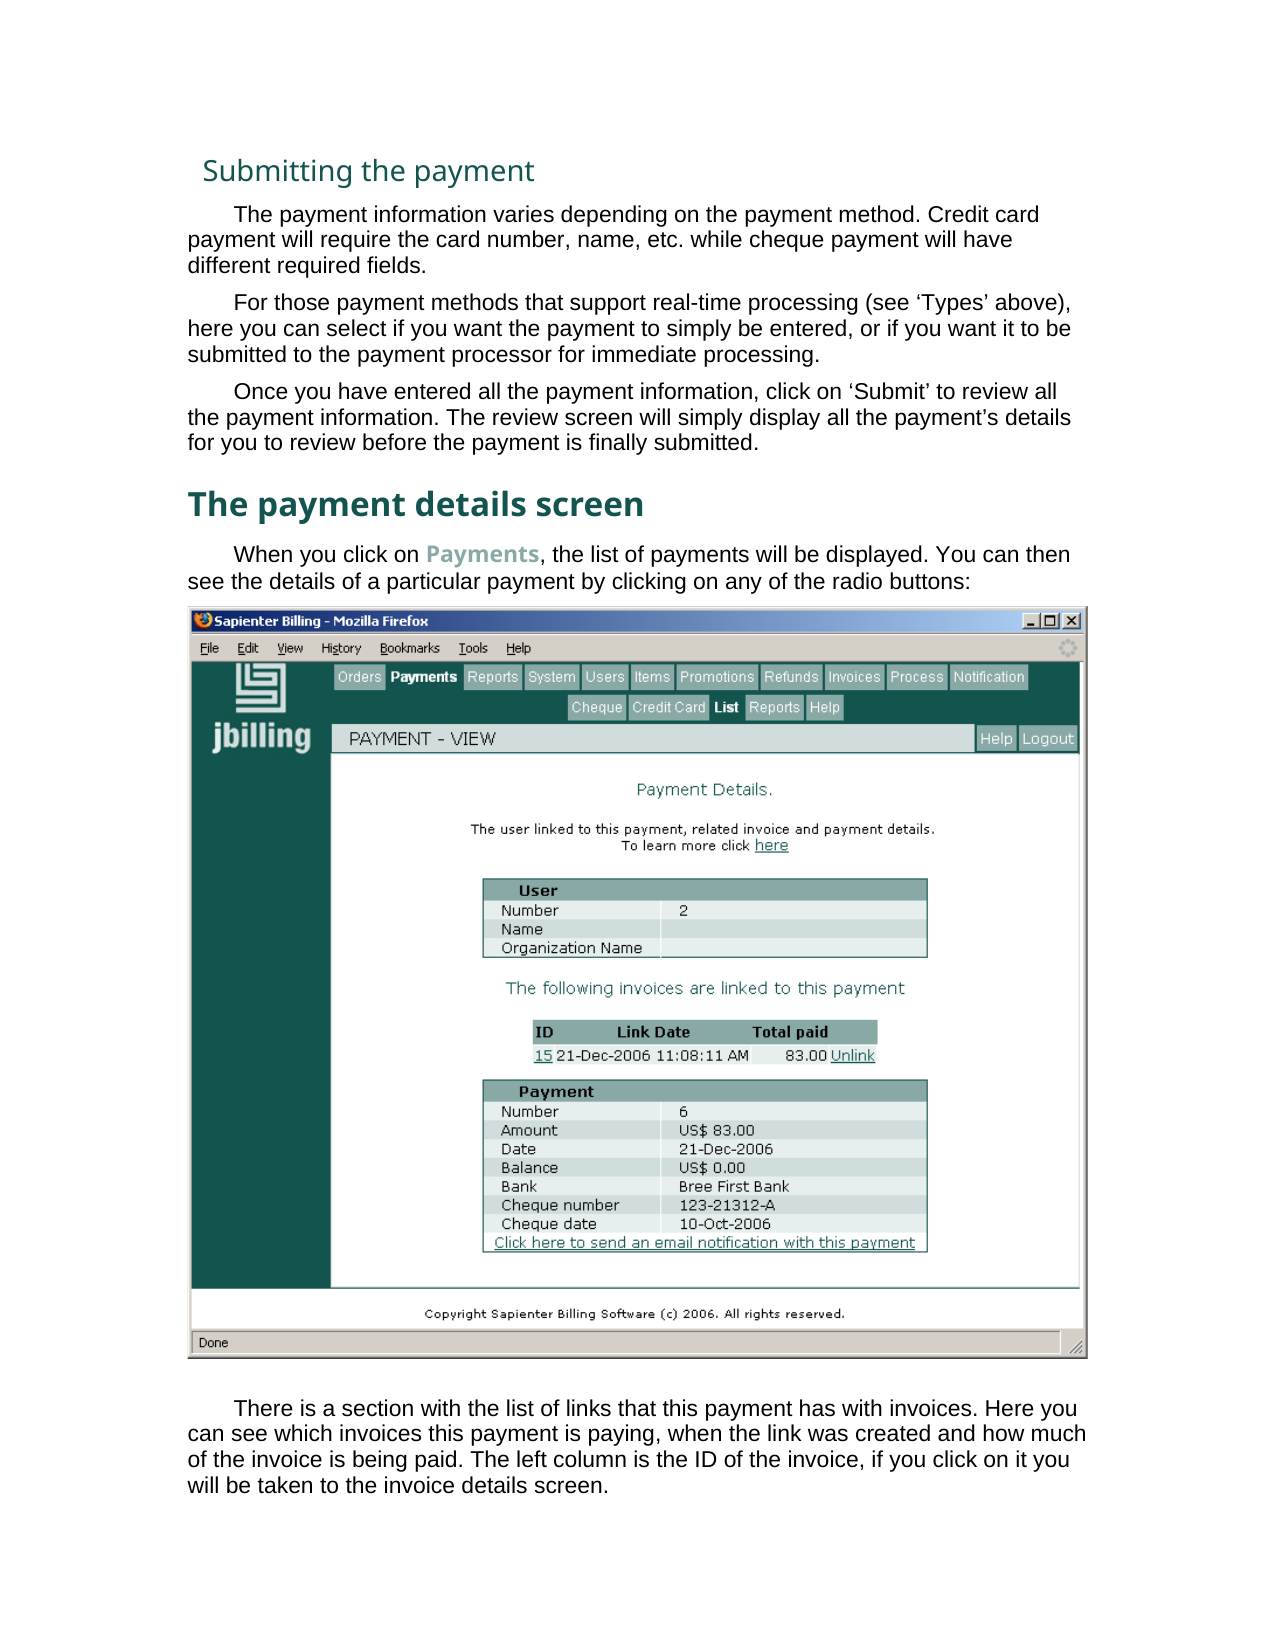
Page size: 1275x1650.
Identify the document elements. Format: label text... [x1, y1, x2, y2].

text The payment information varies depending on the payment method. Credit card payment will require the card number, name, etc. while cheque payment will have different required fields. [187, 201, 1087, 278]
text When you click on Payments, the list of payments will be displayed. You can then see the details of a particular payment by clicking on any of the radio buttons: [187, 538, 1087, 595]
subtitle Submitting the payment [202, 150, 1087, 190]
text Once you have entered all the payment information, click on ‘Submit’ to review all the payment information. The review screen will simply display all the payment’s details for you to review before the payment is finally submitted. [187, 379, 1087, 456]
text For those payment methods that support real-time processing (see ‘Types’ above), here you can select if you want the payment to simply be entered, or if you want it to be submitted to the payment processor for immediate processing. [187, 290, 1087, 367]
text There is a section with the list of links that this payment has with invoices. Here you can see which invoices this payment is paying, when the link was created and how much of the invoice is being paid. The left column is the ID of the invoice, if you click on it you will be taken to the invoice details screen. [187, 1396, 1087, 1498]
subtitle The payment details screen [187, 481, 1087, 526]
picture [187, 606, 1088, 1359]
